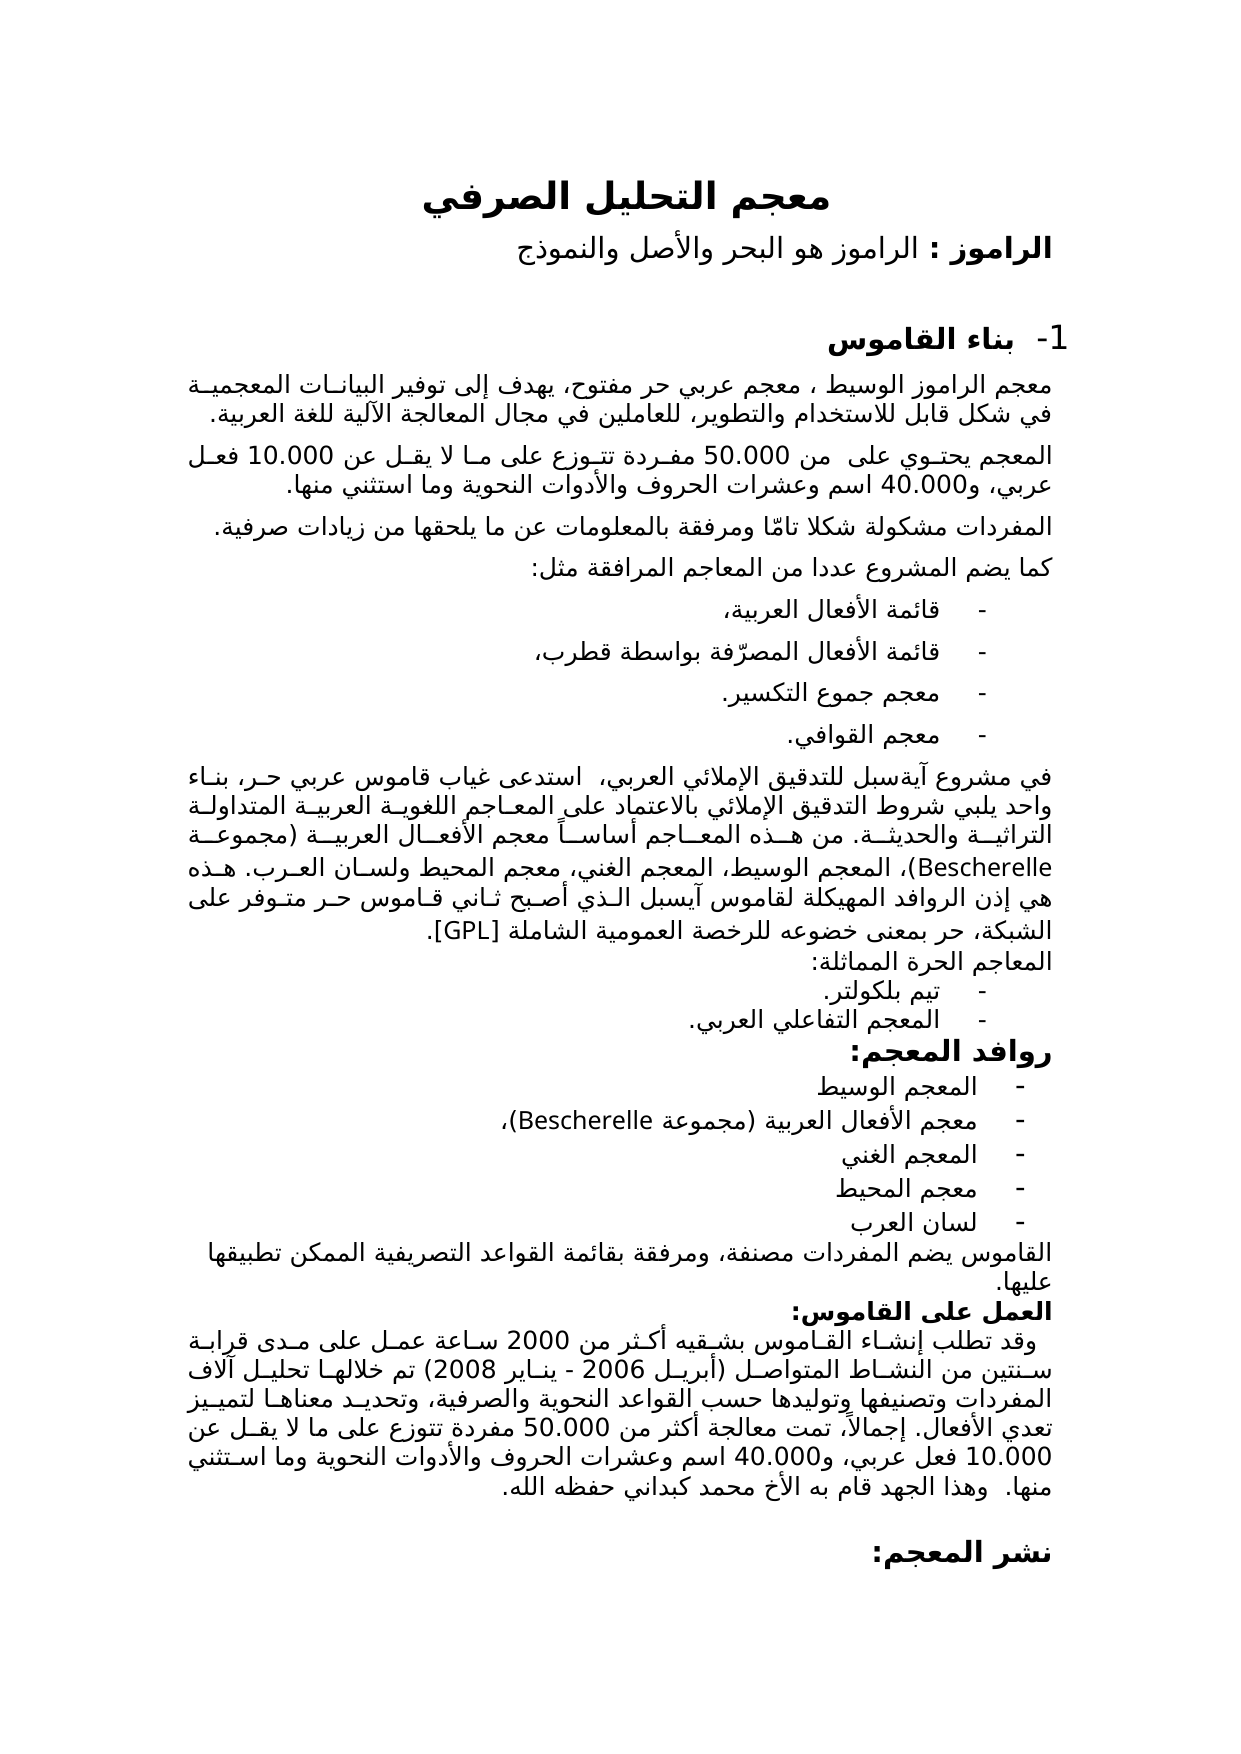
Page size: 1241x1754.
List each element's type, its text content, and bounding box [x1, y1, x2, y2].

list قائمة الأفعال المصرّفة بواسطة قطرب، [187, 637, 978, 666]
list المعجم التفاعلي العربي. [187, 1005, 978, 1034]
text كما يضم المشروع عددا من المعاجم المرافقة مثل: [187, 553, 1053, 583]
list معجم المحيط [187, 1170, 1015, 1204]
list معجم القوافي. [187, 720, 978, 749]
subtitle معجم التحليل الصرفي [187, 175, 1053, 219]
subtitle بناء القاموس [187, 319, 1053, 358]
text وقد تطلب إنشاء القاموس بشقيه أكثر من 2000 ساعة عمل على مدى قرابة سنتين من النشاط المتواصل (أبريل 2006 - يناير 2008) تم خلالها تحليل آلاف المفردات وتصنيفها وتوليدها حسب القواعد النحوية والصرفية، وتحديد معناها لتمييز تعدي الأفعال. إجمالاً، تمت معالجة أكثر من 50.000 مفردة تتوزع على ما لا يقل عن 10.000 فعل عربي، و40.000 اسم وعشرات الحروف والأدوات النحوية وما استثني منها. وهذا الجهد قام به الأخ محمد كبداني حفظه الله. [187, 1326, 1053, 1501]
list لسان العرب [187, 1204, 1015, 1238]
text الراموز : الراموز هو البحر والأصل والنموذج [187, 231, 1053, 265]
list قائمة الأفعال العربية، [187, 595, 978, 624]
text المفردات مشكولة شكلا تامّا ومرفقة بالمعلومات عن ما يلحقها من زيادات صرفية. [187, 512, 1053, 541]
list معجم جموع التكسير. [187, 678, 978, 708]
list معجم الأفعال العربية (مجموعة Bescherelle)، [187, 1102, 1015, 1136]
text معجم الراموز الوسيط ، معجم عربي حر مفتوح، يهدف إلى توفير البيانات المعجمية في شكل قابل للاستخدام والتطوير، للعاملين في مجال المعالجة الآلية للغة العربية. [187, 370, 1053, 428]
list المعجم الغني [187, 1136, 1015, 1170]
text نشر المعجم: [187, 1535, 1053, 1569]
text المعاجم الحرة المماثلة: [187, 947, 1053, 976]
list المعجم الوسيط [187, 1068, 1015, 1102]
text العمل على القاموس: [187, 1297, 1053, 1326]
text في مشروع آيةسبل للتدقيق الإملائي العربي، استدعى غياب قاموس عربي حر، بناء واحد يلبي شروط التدقيق الإملائي بالاعتماد على المعاجم اللغوية العربية المتداولة التراثية والحديثة. من هذه المعاجم أساساً معجم الأفعال العربية (مجموعة Bescherelle)، المعجم الوسيط، المعجم الغني، معجم المحيط ولسان العرب. هذه هي إذن الروافد المهيكلة لقاموس آيسبل الذي أصبح ثاني قاموس حر متوفر على الشبكة، حر بمعنى خضوعه للرخصة العمومية الشاملة [GPL]. [187, 762, 1053, 947]
text المعجم يحتوي على من 50.000 مفردة تتوزع على ما لا يقل عن 10.000 فعل عربي، و40.000 اسم وعشرات الحروف والأدوات النحوية وما استثني منها. [187, 441, 1053, 499]
list تيم بلكولتر. [187, 976, 978, 1005]
text القاموس يضم المفردات مصنفة، ومرفقة بقائمة القواعد التصريفية الممكن تطبيقها عليها. [187, 1238, 1053, 1297]
text روافد المعجم: [187, 1034, 1053, 1068]
